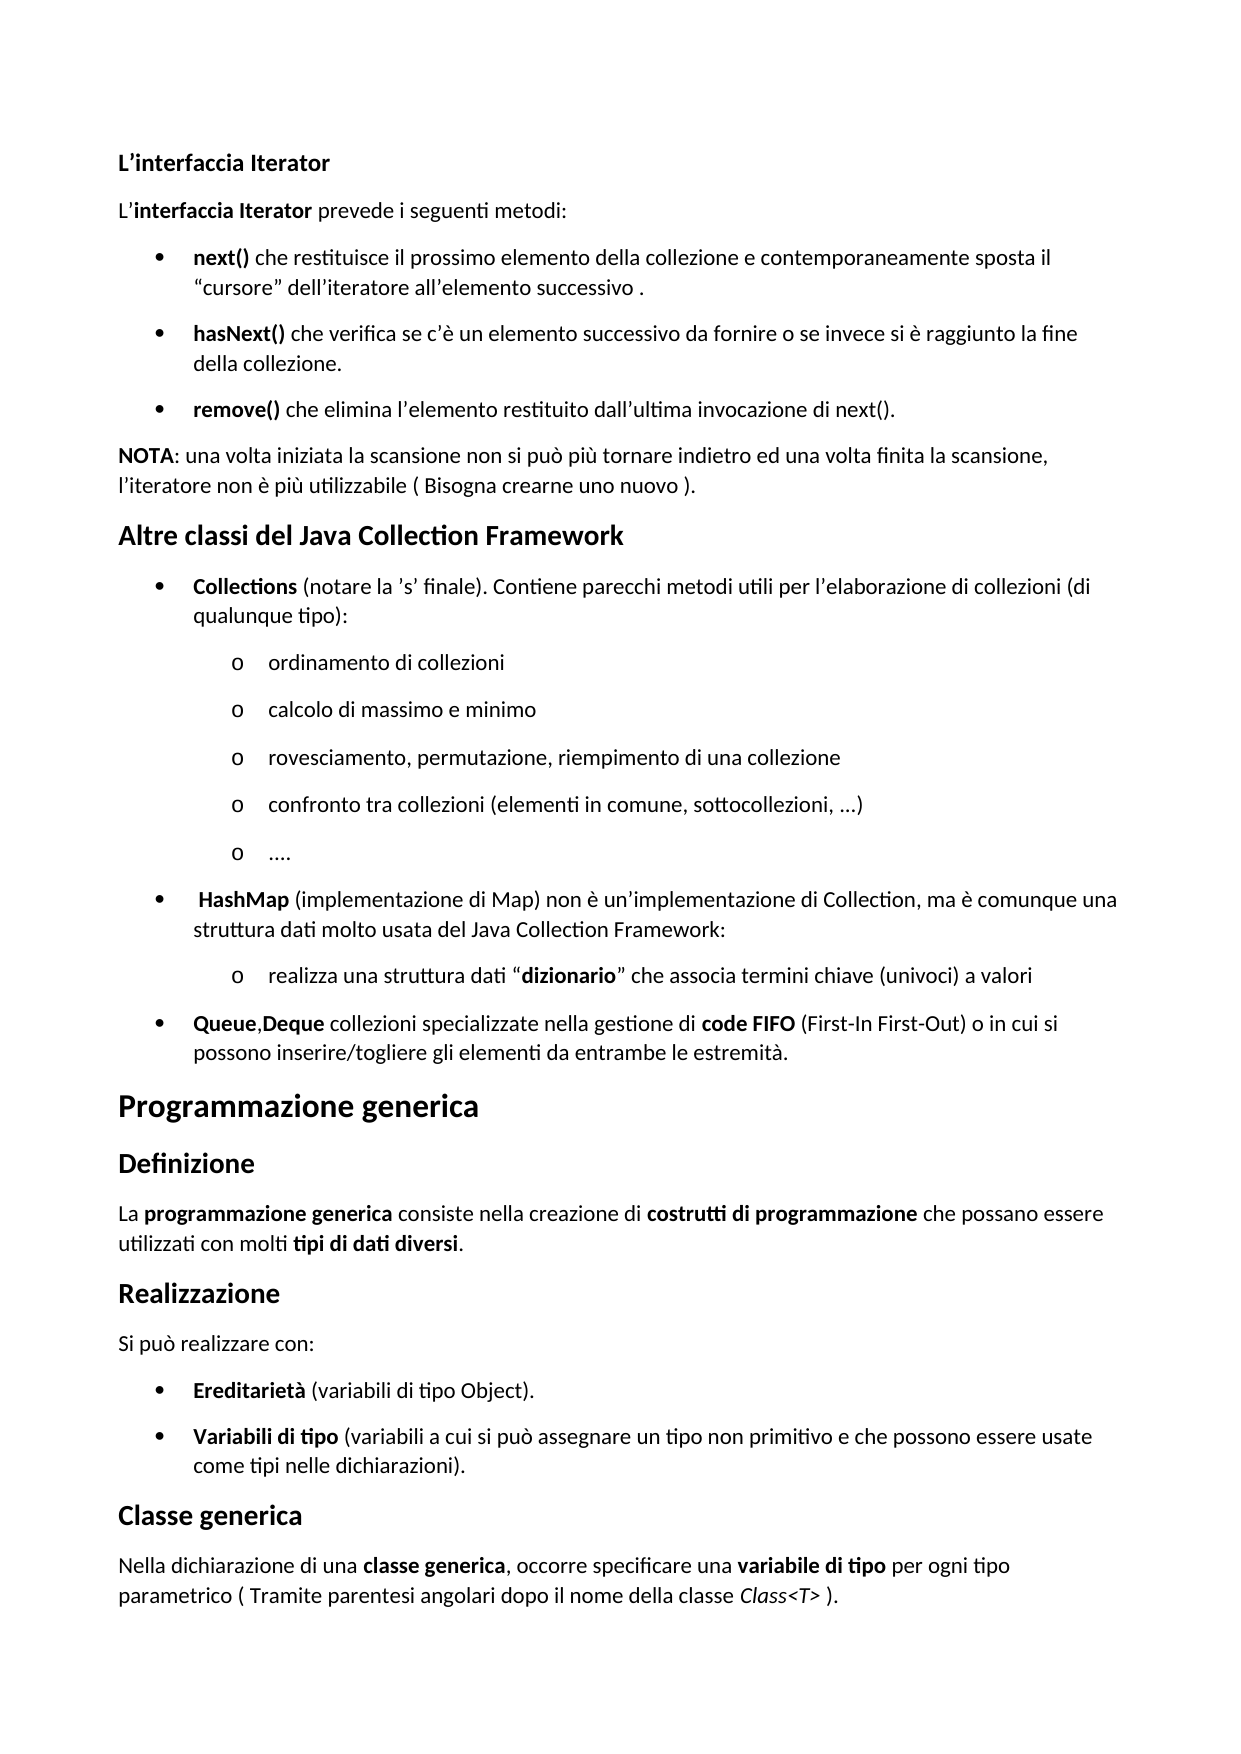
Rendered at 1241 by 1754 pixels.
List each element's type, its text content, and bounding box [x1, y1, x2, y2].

text La programmazione generica consiste nella creazione di costrutti di programmazione che possano essere utilizzati con molti tipi di dati diversi. [118, 1199, 1122, 1257]
list Ereditarietà (variabili di tipo Object). [156, 1376, 1122, 1404]
text L’interfaccia Iterator prevede i seguenti metodi: [118, 197, 1122, 224]
text NOTA: una volta iniziata la scansione non si può più tornare indietro ed una volta finita la scansione, l’iteratore non è più utilizzabile ( Bisogna crearne uno nuovo ). [118, 441, 1122, 499]
text Si può realizzare con: [118, 1329, 1122, 1357]
text Nella dichiarazione di una classe generica, occorre specificare una variabile di tipo per ogni tipo parametrico ( Tramite parentesi angolari dopo il nome della classe Class<T> ). [118, 1552, 1122, 1609]
list HashMap (implementazione di Map) non è un’implementazione di Collection, ma è comunque una struttura dati molto usata del Java Collection Framework: [156, 885, 1122, 943]
text Programmazione generica [118, 1085, 1122, 1126]
list confronto tra collezioni (elementi in comune, sottocollezioni, ...) [231, 790, 1122, 819]
list Variabili di tipo (variabili a cui si può assegnare un tipo non primitivo e che possono essere usate come tipi nelle dichiarazioni). [156, 1422, 1122, 1479]
list hasNext() che verifica se c’è un elemento successivo da fornire o se invece si è raggiunto la fine della collezione. [156, 319, 1122, 377]
list Queue,Deque collezioni specializzate nella gestione di code FIFO (First-In First-Out) o in cui si possono inserire/togliere gli elementi da entrambe le estremità. [156, 1009, 1122, 1067]
text Realizzazione [118, 1275, 1122, 1311]
list remove() che elimina l’elemento restituito dall’ultima invocazione di next(). [156, 395, 1122, 423]
list .... [231, 838, 1122, 867]
list realizza una struttura dati “dizionario” che associa termini chiave (univoci) a valori [231, 961, 1122, 991]
text L’interfaccia Iterator [118, 148, 1122, 178]
text Definizione [118, 1145, 1122, 1180]
text Classe generica [118, 1497, 1122, 1533]
list calcolo di massimo e minimo [231, 695, 1122, 724]
text Altre classi del Java Collection Framework [118, 517, 1122, 553]
list rovesciamento, permutazione, riempimento di una collezione [231, 743, 1122, 772]
list ordinamento di collezioni [231, 648, 1122, 677]
list Collections (notare la ’s’ finale). Contiene parecchi metodi utili per l’elaborazione di collezioni (di qualunque tipo): [156, 572, 1122, 629]
list next() che restituisce il prossimo elemento della collezione e contemporaneamente sposta il “cursore” dell’iteratore all’elemento successivo . [156, 243, 1122, 301]
